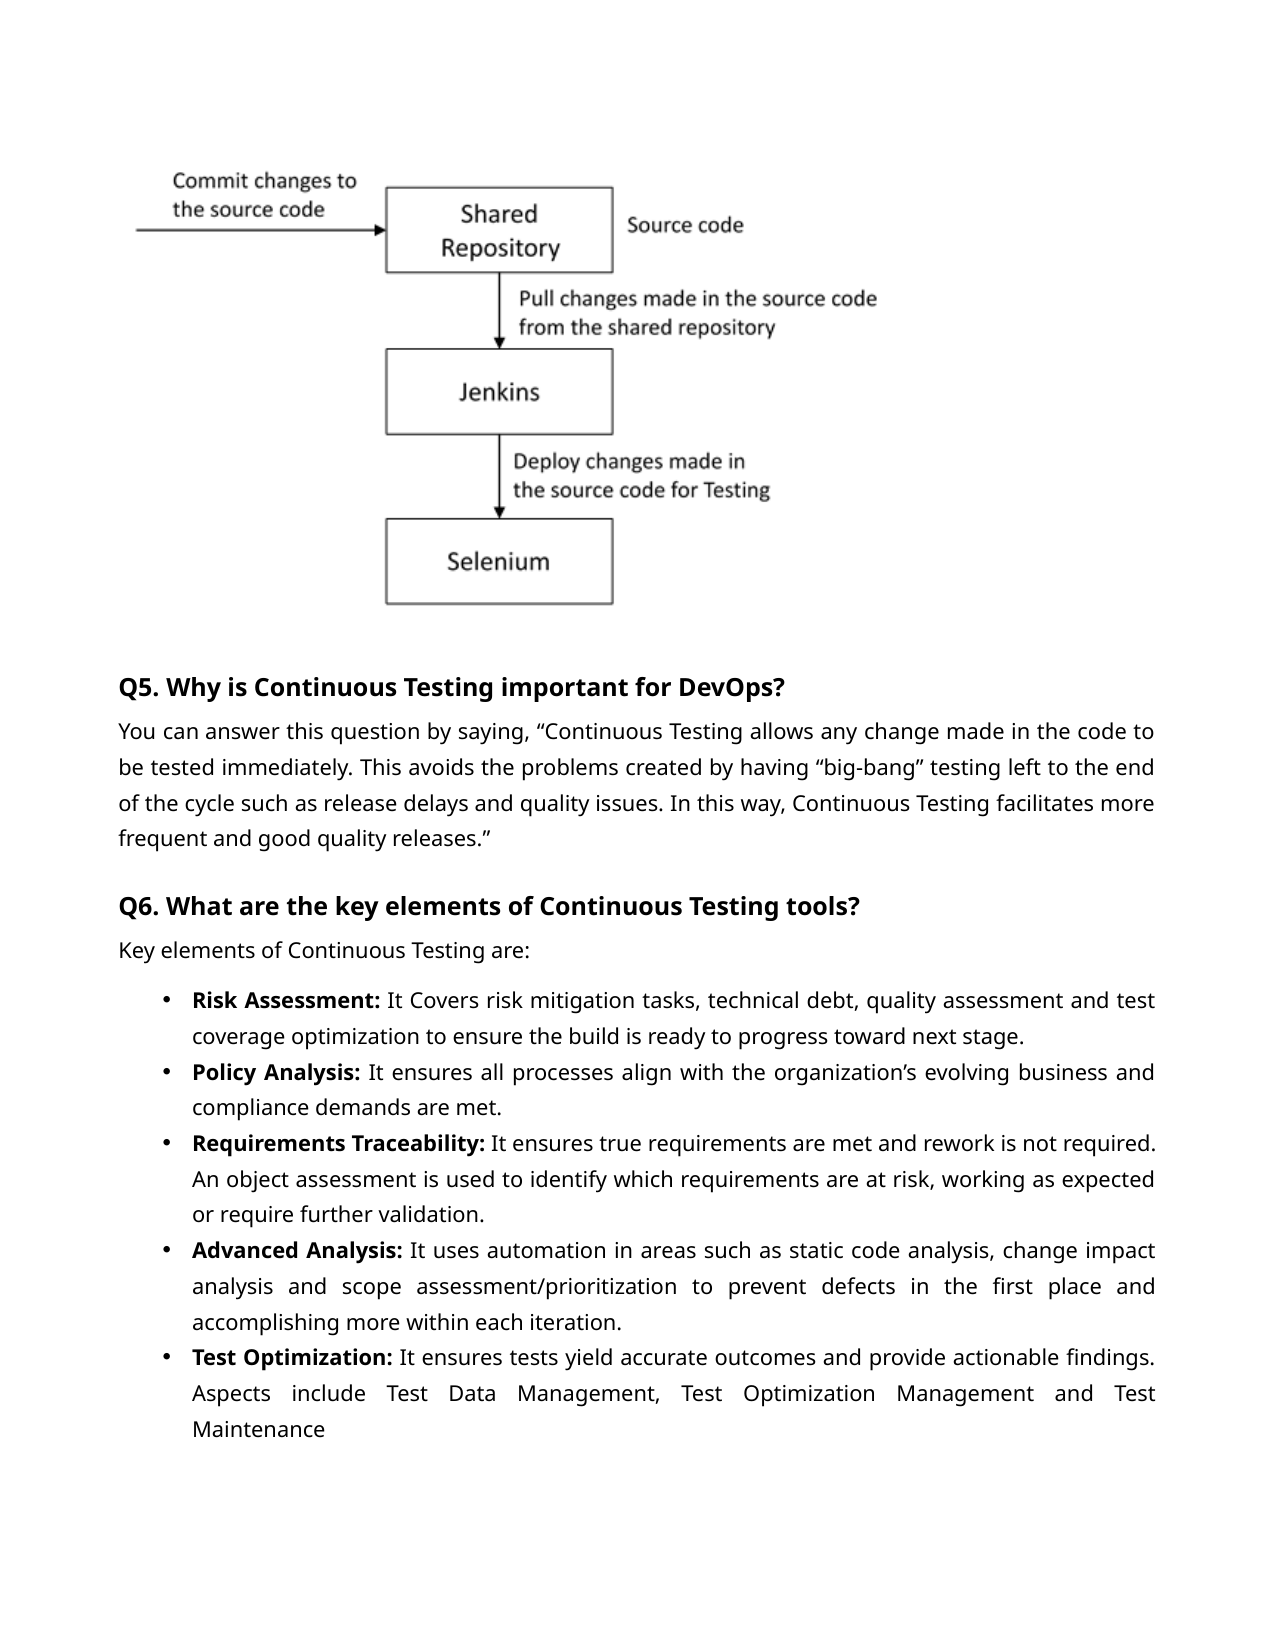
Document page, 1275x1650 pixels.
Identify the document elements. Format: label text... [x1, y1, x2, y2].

list Test Optimization: It ensures tests yield accurate outcomes and provide actionable findings. Aspects include Test Data Management, Test Optimization Management and Test Maintenance [162, 1342, 1157, 1443]
subtitle Q5. Why is Continuous Testing important for DevOps? [118, 669, 1157, 703]
list Risk Assessment: It Covers risk mitigation tasks, technical debt, quality assessment and test coverage optimization to ensure the build is ready to progress toward next stage. [162, 985, 1157, 1051]
list Advanced Analysis: It uses automation in areas such as static code analysis, change impact analysis and scope assessment/prioritization to prevent defects in the first place and accomplishing more within each iteration. [162, 1235, 1157, 1336]
subtitle Q6. What are the key elements of Continuous Testing tools? [118, 888, 1157, 922]
picture [118, 118, 896, 635]
list Policy Analysis: It ensures all processes align with the organization’s evolving business and compliance demands are met. [162, 1056, 1157, 1122]
list Requirements Traceability: It ensures true requirements are met and rework is not required. An object assessment is used to identify which requirements are at risk, working as expected or require further validation. [162, 1128, 1157, 1229]
text You can answer this question by saying, “Continuous Testing allows any change made in the code to be tested immediately. This avoids the problems created by having “big-bang” testing left to the end of the cycle such as release delays and quality issues. In this way, Continuous Testing facilitates more frequent and good quality releases.” [118, 716, 1157, 853]
text Key elements of Continuous Testing are: [118, 935, 1157, 964]
